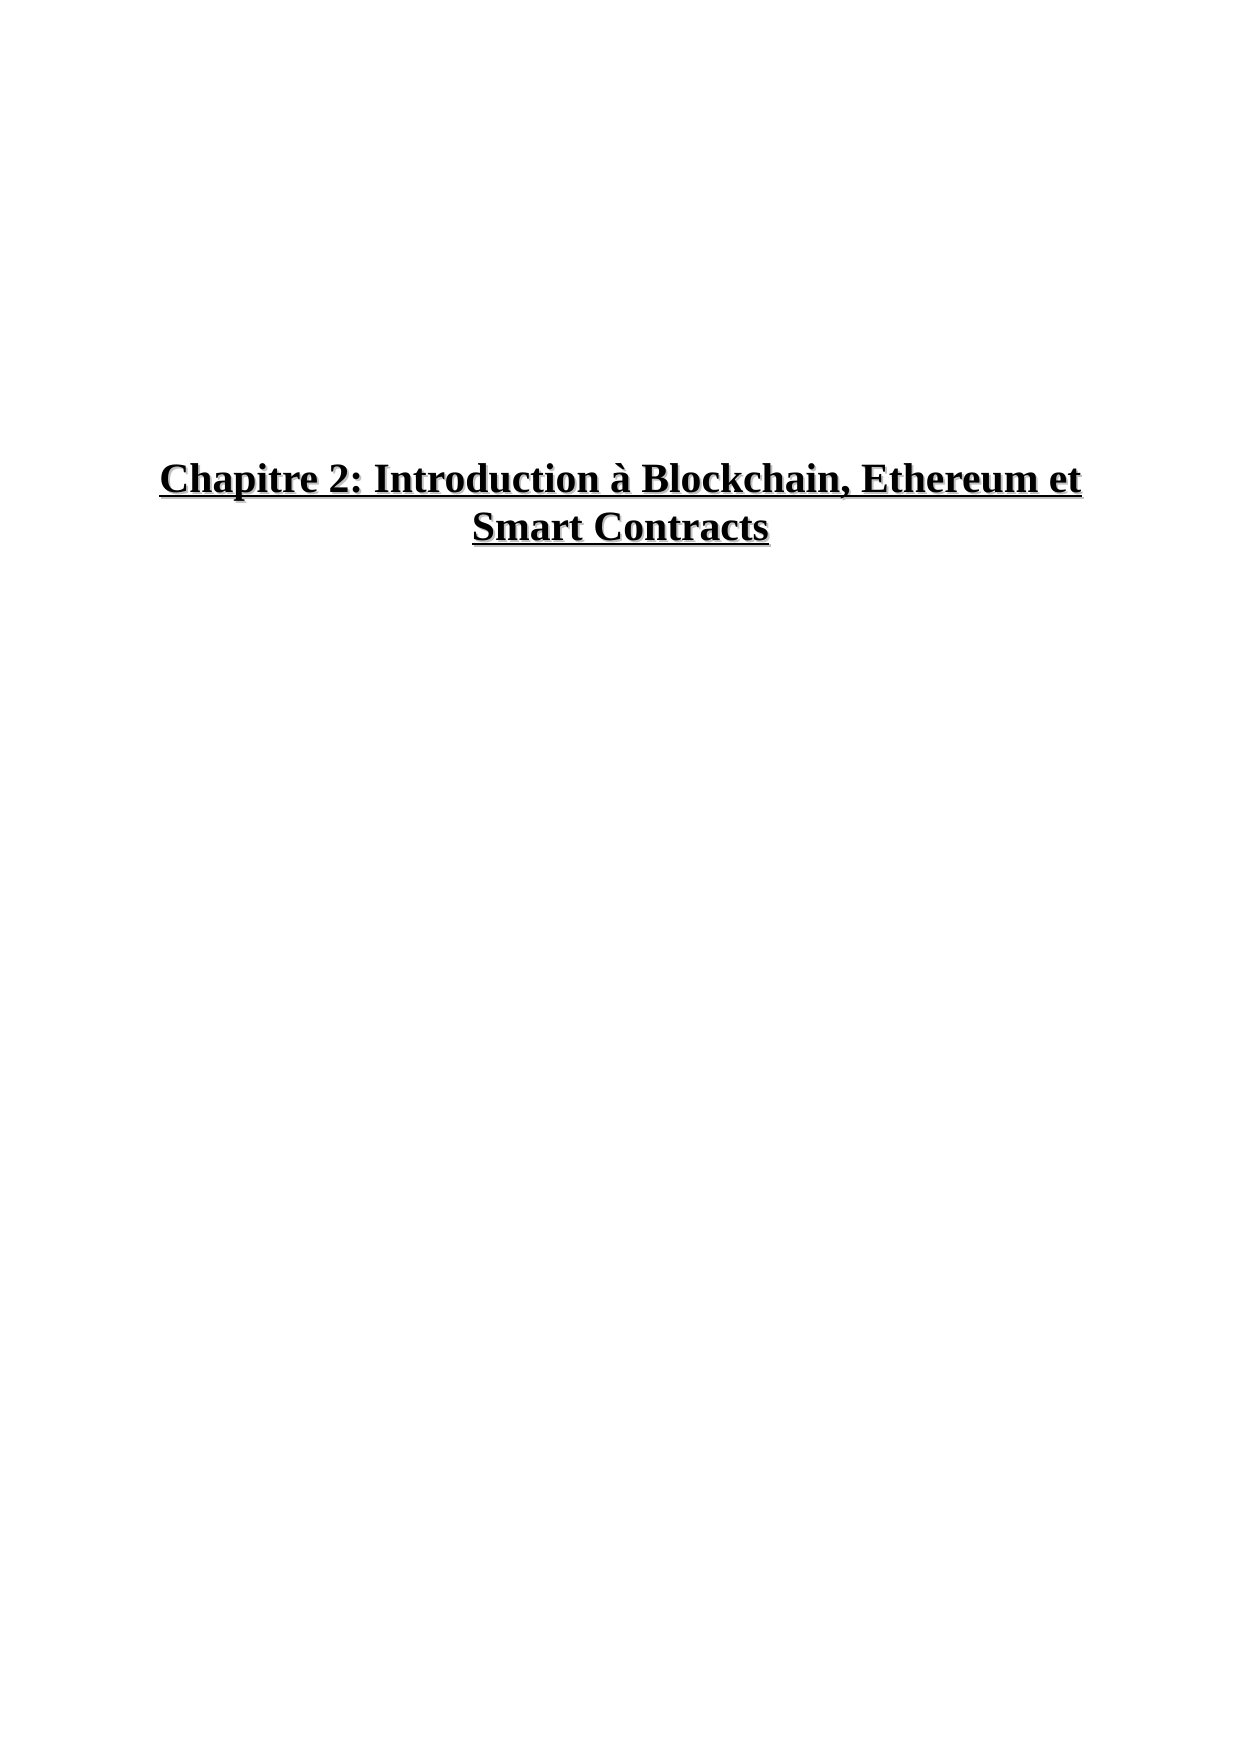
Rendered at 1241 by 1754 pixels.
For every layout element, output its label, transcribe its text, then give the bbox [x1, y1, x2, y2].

subtitle Chapitre 2: Introduction à Blockchain, Ethereum et Smart Contracts [118, 453, 1122, 549]
